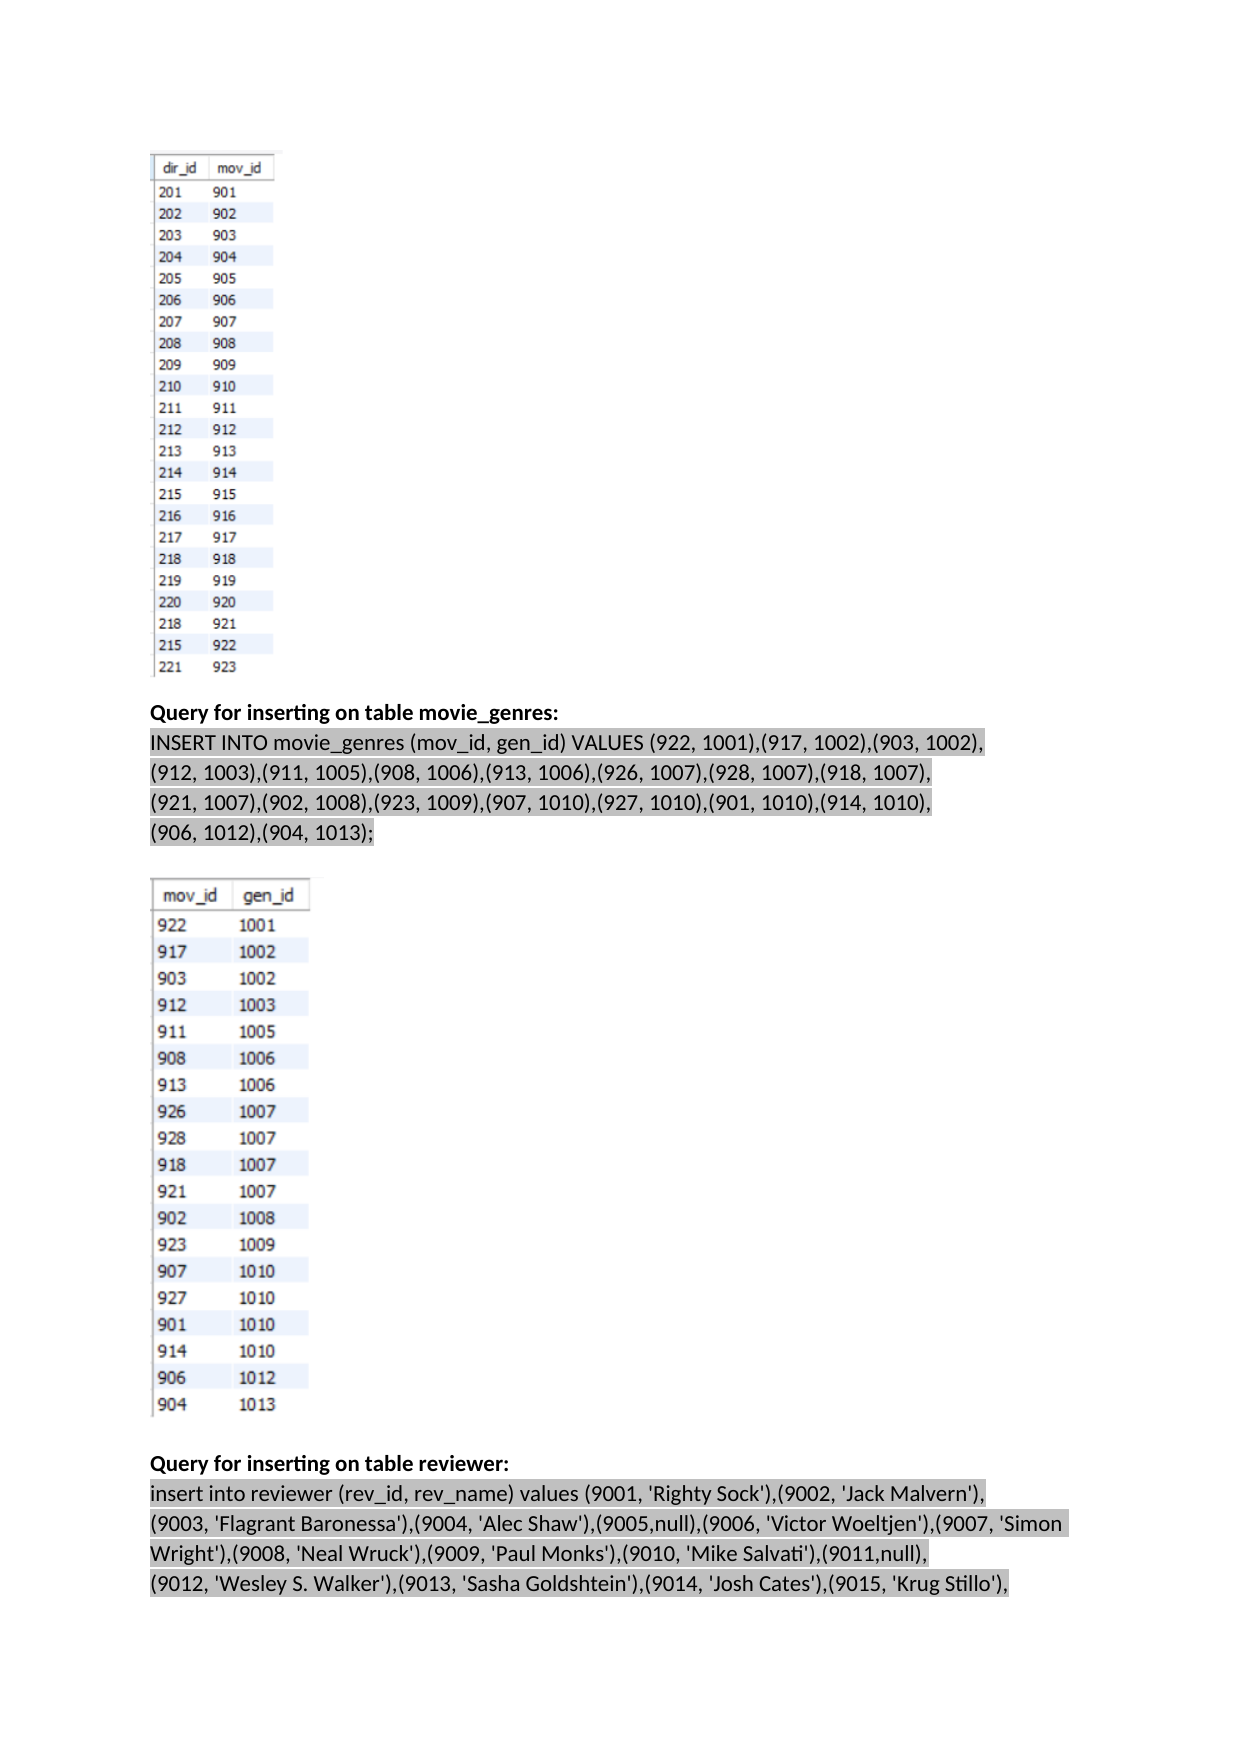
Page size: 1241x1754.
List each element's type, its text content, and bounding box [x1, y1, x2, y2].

text insert into reviewer (rev_id, rev_name) values (9001, 'Righty Sock'),(9002, 'Jack Malvern'), [150, 1479, 1090, 1507]
text Query for inserting on table reviewer: [150, 1449, 1090, 1477]
text (9003, 'Flagrant Baronessa'),(9004, 'Alec Shaw'),(9005,null),(9006, 'Victor Woeltjen'),(9007, 'Simon Wright'),(9008, 'Neal Wruck'),(9009, 'Paul Monks'),(9010, 'Mike Salvati'),(9011,null), [150, 1509, 1090, 1567]
text INSERT INTO movie_genres (mov_id, gen_id) VALUES (922, 1001),(917, 1002),(903, 1002), [150, 728, 1090, 756]
text (921, 1007),(902, 1008),(923, 1009),(907, 1010),(927, 1010),(901, 1010),(914, 1010), [150, 788, 1090, 816]
text (9012, 'Wesley S. Walker'),(9013, 'Sasha Goldshtein'),(9014, 'Josh Cates'),(9015, 'Krug Stillo'), [150, 1569, 1090, 1597]
picture [150, 150, 283, 697]
text Query for inserting on table movie_genres: [150, 698, 1090, 726]
text (906, 1012),(904, 1013); [150, 818, 1090, 846]
picture [150, 877, 324, 1418]
text (912, 1003),(911, 1005),(908, 1006),(913, 1006),(926, 1007),(928, 1007),(918, 1007), [150, 758, 1090, 786]
